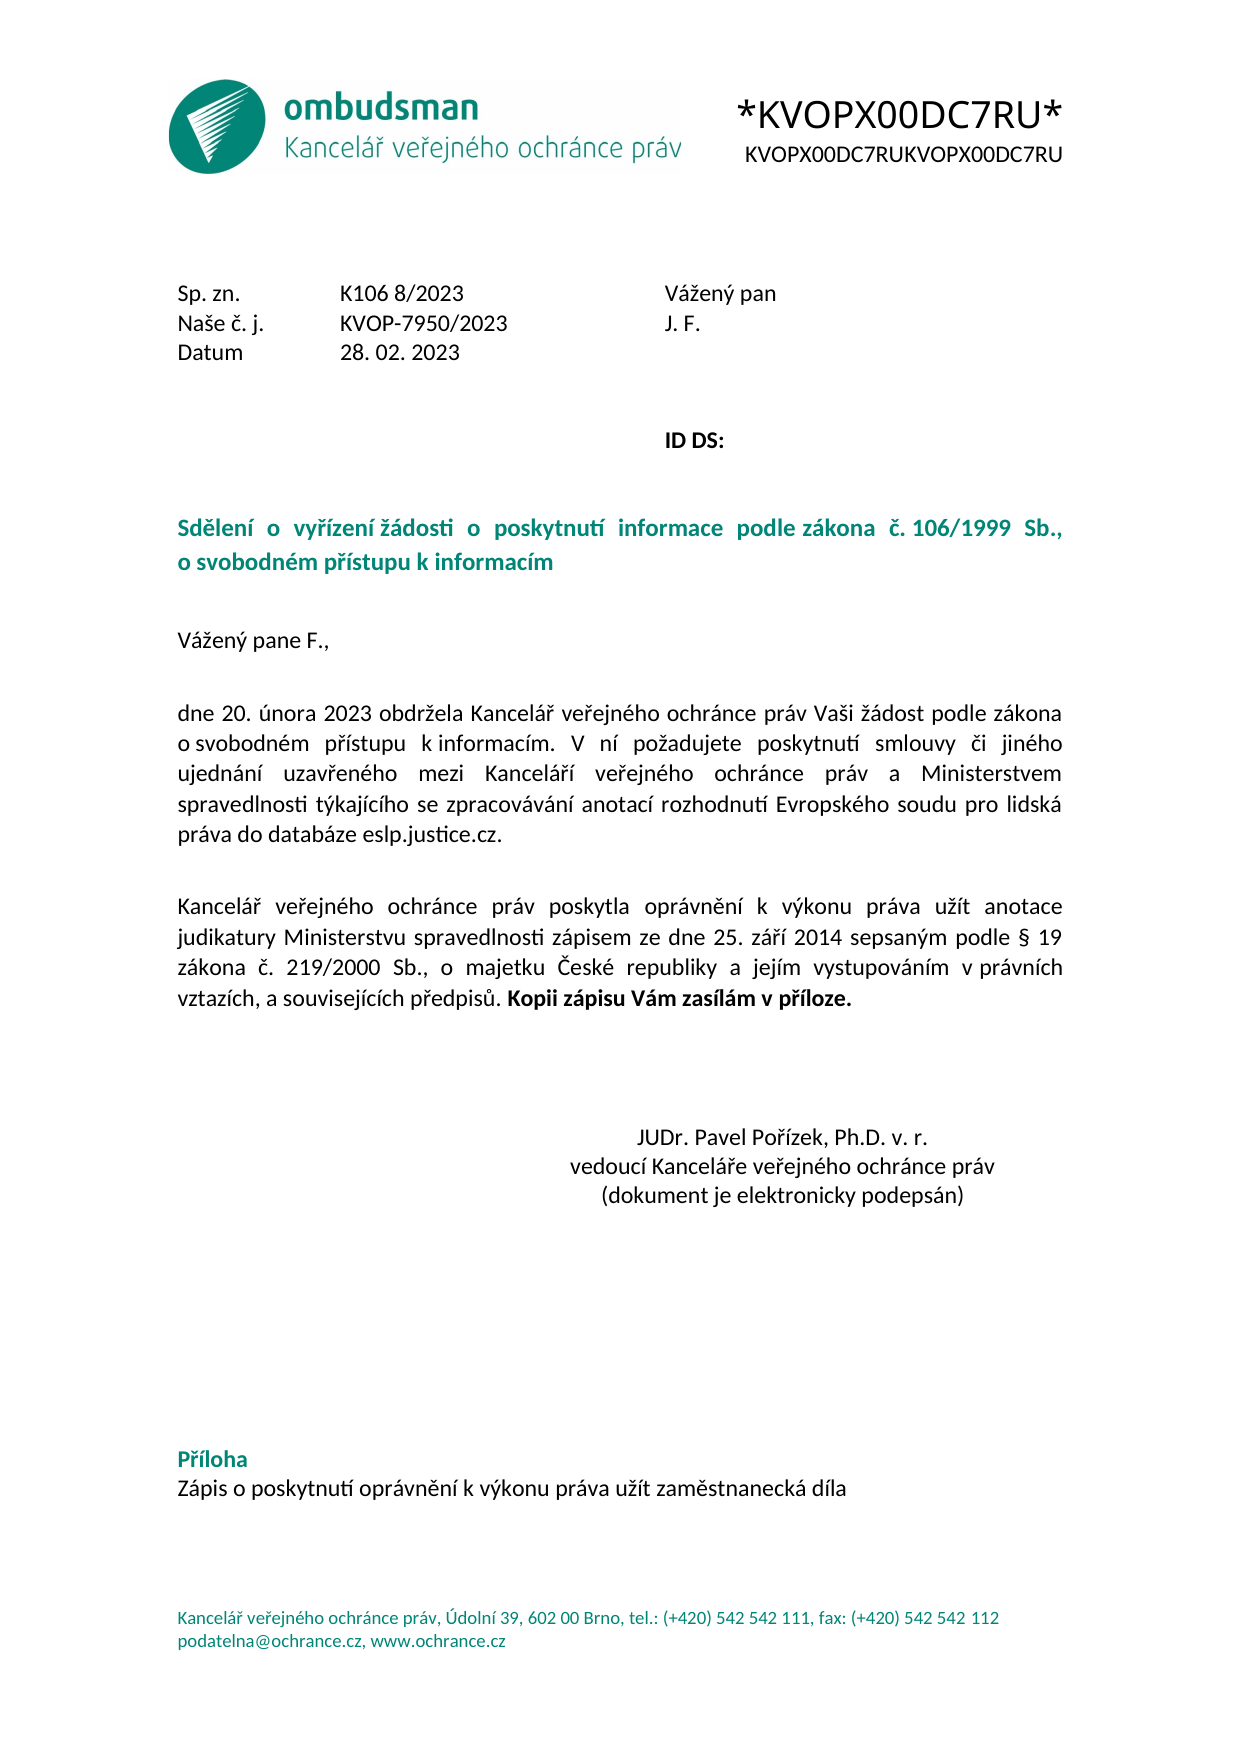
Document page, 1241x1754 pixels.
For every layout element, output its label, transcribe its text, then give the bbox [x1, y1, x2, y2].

table_header Sp. zn. Naše č. j. Datum [177, 220, 340, 513]
text Vážený pane F., [177, 626, 1063, 655]
text Příloha [177, 1444, 1063, 1473]
subtitle Sdělení o vyřízení žádosti o poskytnutí informace podle zákona č. 106/1999 Sb., o svobodném přístupu k informacím [177, 513, 1063, 577]
text (dokument je elektronicky podepsán) [502, 1180, 1063, 1209]
text JUDr. Pavel Pořízek, Ph.D. v. r. [502, 1122, 1063, 1151]
table_header Vážený pan J. F. ID DS: [665, 220, 1085, 513]
text Kancelář veřejného ochránce práv poskytla oprávnění k výkonu práva užít anotace judikatury Ministerstvu spravedlnosti zápisem ze dne 25. září 2014 sepsaným podle § 19 zákona č. 219/2000 Sb., o majetku České republiky a jejím vystupováním v právních vztazích, a souvisejících předpisů. Kopii zápisu Vám zasílám v příloze. [177, 891, 1063, 1012]
text dne 20. února 2023 obdržela Kancelář veřejného ochránce práv Vaši žádost podle zákona o svobodném přístupu k informacím. V ní požadujete poskytnutí smlouvy či jiného ujednání uzavřeného mezi Kanceláří veřejného ochránce práv a Ministerstvem spravedlnosti týkajícího se zpracovávání anotací rozhodnutí Evropského soudu pro lidská práva do databáze eslp.justice.cz. [177, 698, 1063, 848]
text vedoucí Kanceláře veřejného ochránce práv [502, 1151, 1063, 1180]
text Zápis o poskytnutí oprávnění k výkonu práva užít zaměstnanecká díla [177, 1473, 1063, 1502]
table_header K106 8/2023 KVOP-7950/2023 28. 02. 2023 [340, 220, 664, 513]
